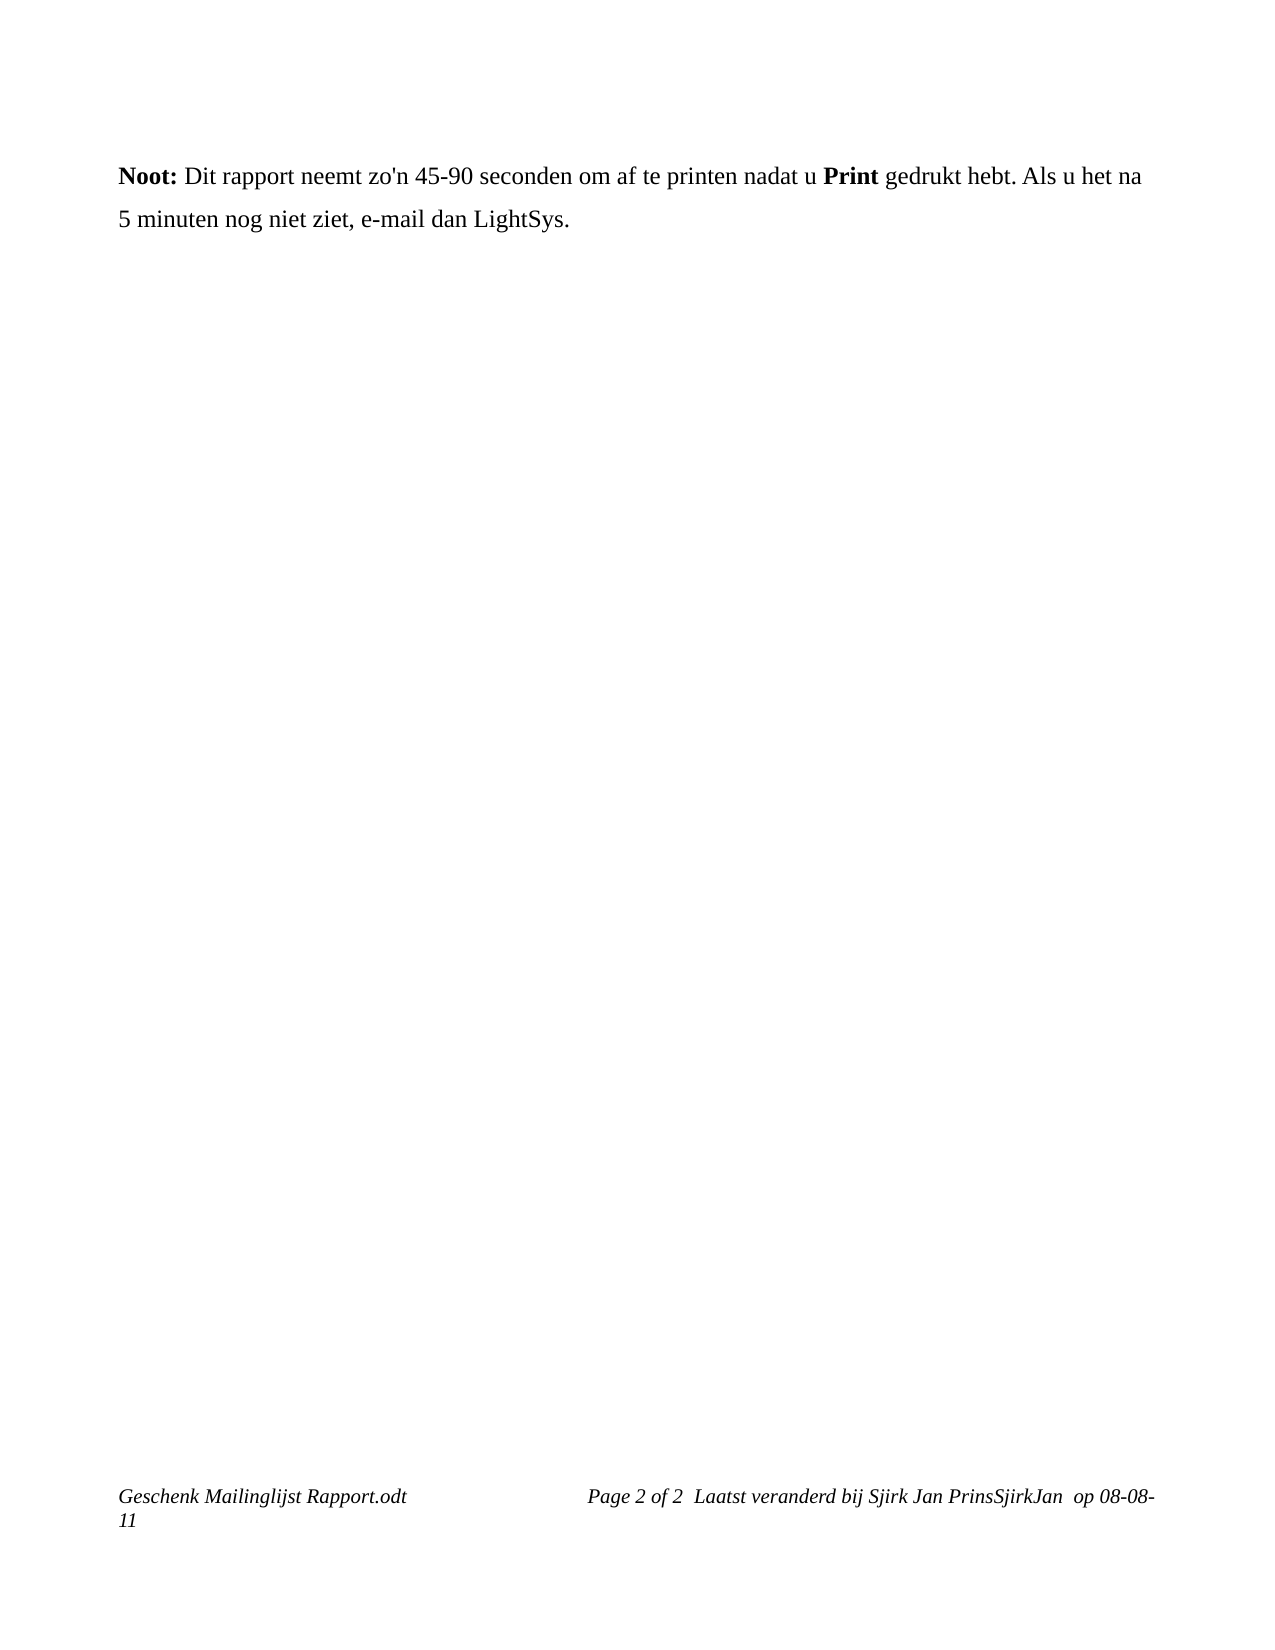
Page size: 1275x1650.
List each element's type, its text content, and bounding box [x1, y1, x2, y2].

text Noot: Dit rapport neemt zo'n 45-90 seconden om af te printen nadat u Print gedrukt hebt. Als u het na 5 minuten nog niet ziet, e-mail dan LightSys. [118, 161, 1157, 233]
